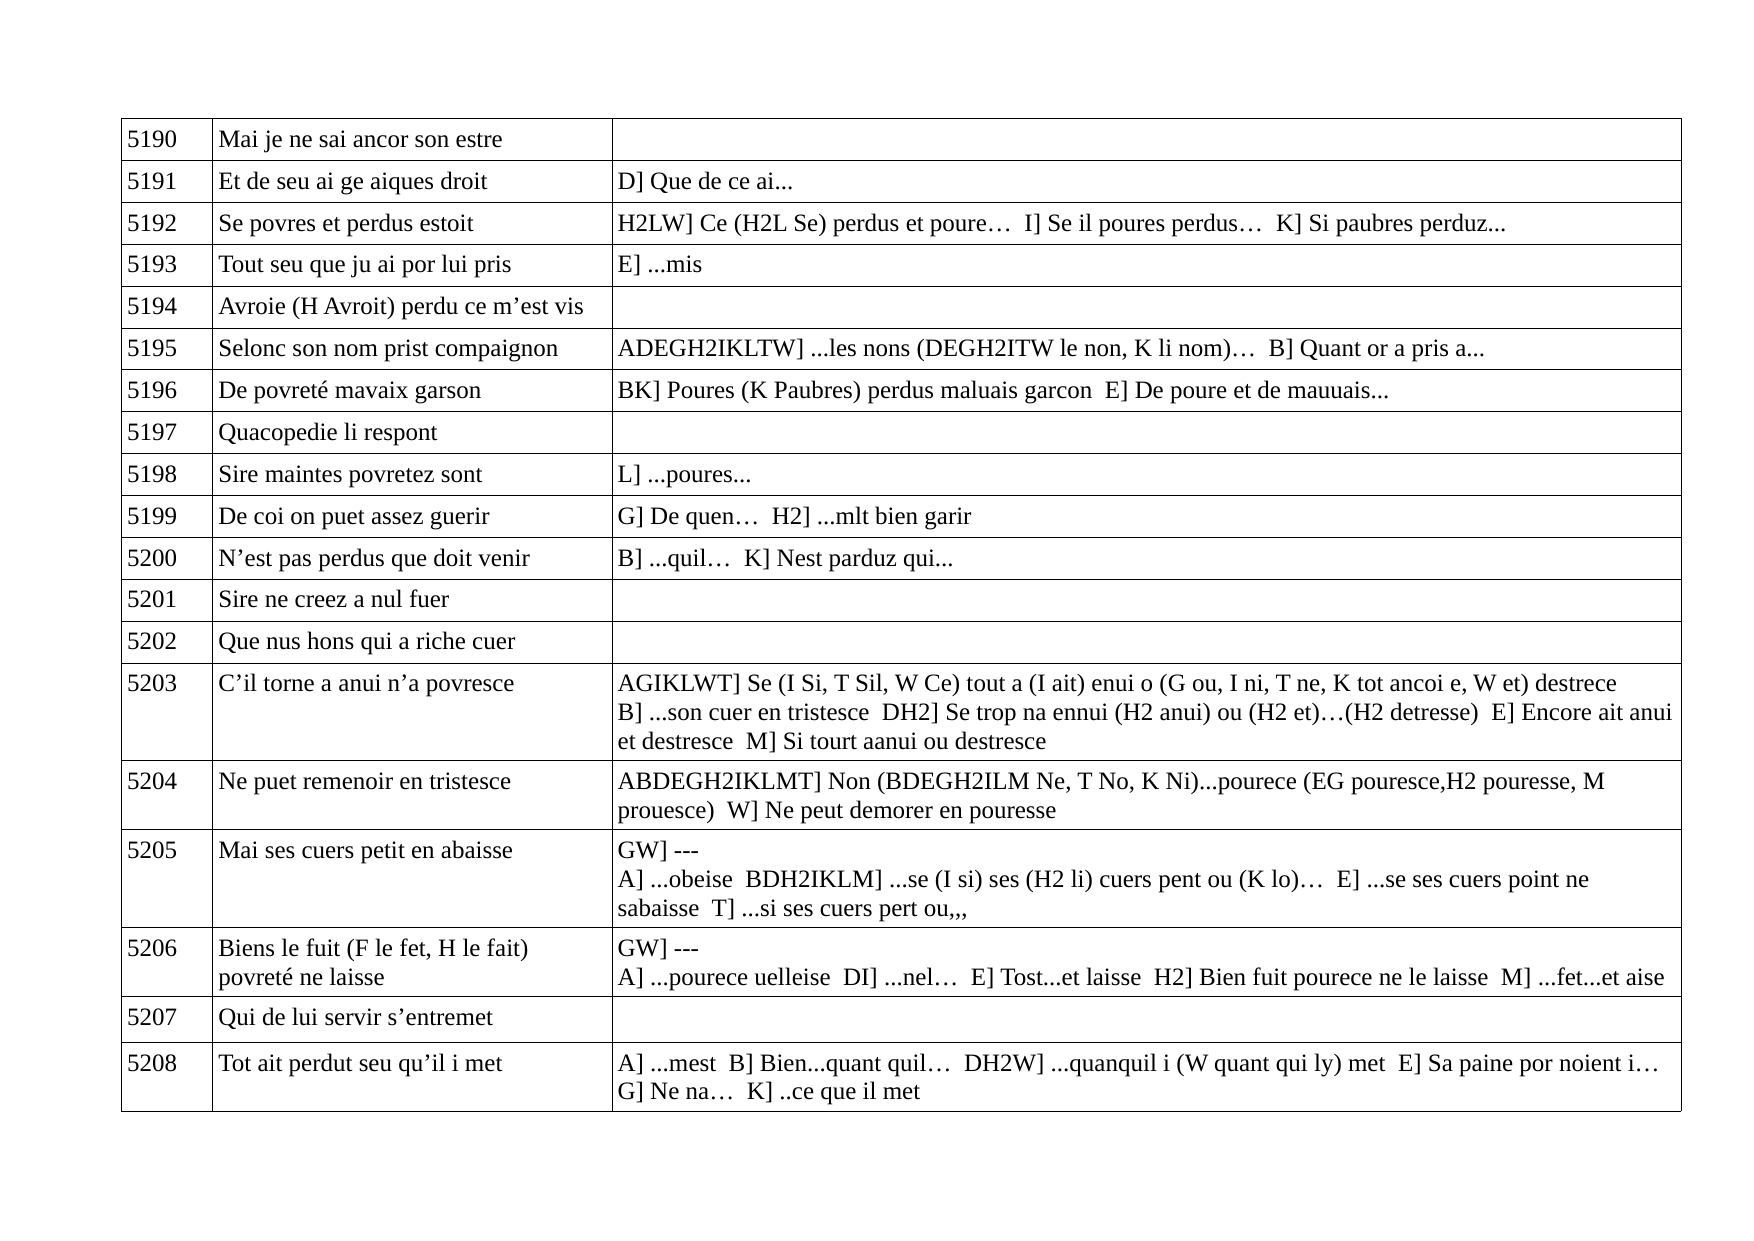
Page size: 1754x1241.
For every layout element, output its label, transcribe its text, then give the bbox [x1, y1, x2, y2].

table_cell Avroie (H Avroit) perdu ce m’est vis [213, 287, 612, 327]
table_cell Mai ses cuers petit en abaisse [213, 830, 612, 927]
table_cell Quacopedie li respont [213, 412, 612, 453]
table_cell 5205 [122, 830, 212, 927]
table_cell H2LW] Ce (H2L Se) perdus et poure… I] Se il poures perdus… K] Si paubres perduz... [613, 203, 1681, 244]
table_cell A] ...mest B] Bien...quant quil… DH2W] ...quanquil i (W quant qui ly) met E] Sa paine por noient i… G] Ne na… K] ..ce que il met [613, 1043, 1681, 1111]
table_cell 5193 [122, 245, 212, 286]
table_cell 5199 [122, 496, 212, 537]
table_cell Tout seu que ju ai por lui pris [213, 245, 612, 286]
table_cell Et de seu ai ge aiques droit [213, 161, 612, 202]
table_cell Sire maintes povretez sont [213, 454, 612, 495]
table_cell 5194 [122, 287, 212, 327]
table_cell GW] --- A] ...pourece uelleise DI] ...nel… E] Tost...et laisse H2] Bien fuit pourece ne le laisse M] ...fet...et aise [613, 928, 1681, 996]
table_cell AGIKLWT] Se (I Si, T Sil, W Ce) tout a (I ait) enui o (G ou, I ni, T ne, K tot ancoi e, W et) destrece B] ...son cuer en tristesce DH2] Se trop na ennui (H2 anui) ou (H2 et)…(H2 detresse) E] Encore ait anui et destresce M] Si tourt aanui ou destresce [613, 664, 1681, 760]
table_cell [613, 997, 1681, 1042]
table_cell 5208 [122, 1043, 212, 1111]
table_cell Sire ne creez a nul fuer [213, 580, 612, 621]
table_cell 5195 [122, 329, 212, 369]
table_cell [613, 580, 1681, 621]
table_cell Se povres et perdus estoit [213, 203, 612, 244]
table_cell Biens le fuit (F le fet, H le fait) povreté ne laisse [213, 928, 612, 996]
table_cell Que nus hons qui a riche cuer [213, 622, 612, 662]
table_cell 5200 [122, 538, 212, 579]
table_cell 5191 [122, 161, 212, 202]
table_cell L] ...poures... [613, 454, 1681, 495]
table_cell 5206 [122, 928, 212, 996]
table_cell [613, 287, 1681, 327]
table_cell ABDEGH2IKLMT] Non (BDEGH2ILM Ne, T No, K Ni)...pourece (EG pouresce,H2 pouresse, M prouesce) W] Ne peut demorer en pouresse [613, 761, 1681, 829]
table_cell 5198 [122, 454, 212, 495]
table_cell E] ...mis [613, 245, 1681, 286]
table_cell 5190 [122, 119, 212, 160]
table_cell 5203 [122, 664, 212, 760]
table_cell D] Que de ce ai... [613, 161, 1681, 202]
table_cell ADEGH2IKLTW] ...les nons (DEGH2ITW le non, K li nom)… B] Quant or a pris a... [613, 329, 1681, 369]
table_cell [613, 412, 1681, 453]
table_cell N’est pas perdus que doit venir [213, 538, 612, 579]
table_cell G] De quen… H2] ...mlt bien garir [613, 496, 1681, 537]
table_cell Selonc son nom prist compaignon [213, 329, 612, 369]
table_cell Qui de lui servir s’entremet [213, 997, 612, 1042]
table_cell B] ...quil… K] Nest parduz qui... [613, 538, 1681, 579]
table_cell 5202 [122, 622, 212, 662]
table_cell [613, 622, 1681, 662]
table_cell De povreté mavaix garson [213, 370, 612, 411]
table_cell BK] Poures (K Paubres) perdus maluais garcon E] De poure et de mauuais... [613, 370, 1681, 411]
table_cell Mai je ne sai ancor son estre [213, 119, 612, 160]
table_cell [613, 119, 1681, 160]
table_cell C’il torne a anui n’a povresce [213, 664, 612, 760]
table_cell 5201 [122, 580, 212, 621]
table_cell De coi on puet assez guerir [213, 496, 612, 537]
table_cell Ne puet remenoir en tristesce [213, 761, 612, 829]
table_cell 5204 [122, 761, 212, 829]
table_cell GW] --- A] ...obeise BDH2IKLM] ...se (I si) ses (H2 li) cuers pent ou (K lo)… E] ...se ses cuers point ne sabaisse T] ...si ses cuers pert ou,,, [613, 830, 1681, 927]
table_cell Tot ait perdut seu qu’il i met [213, 1043, 612, 1111]
table_cell 5192 [122, 203, 212, 244]
table_cell 5196 [122, 370, 212, 411]
table_cell 5207 [122, 997, 212, 1042]
table_cell 5197 [122, 412, 212, 453]
